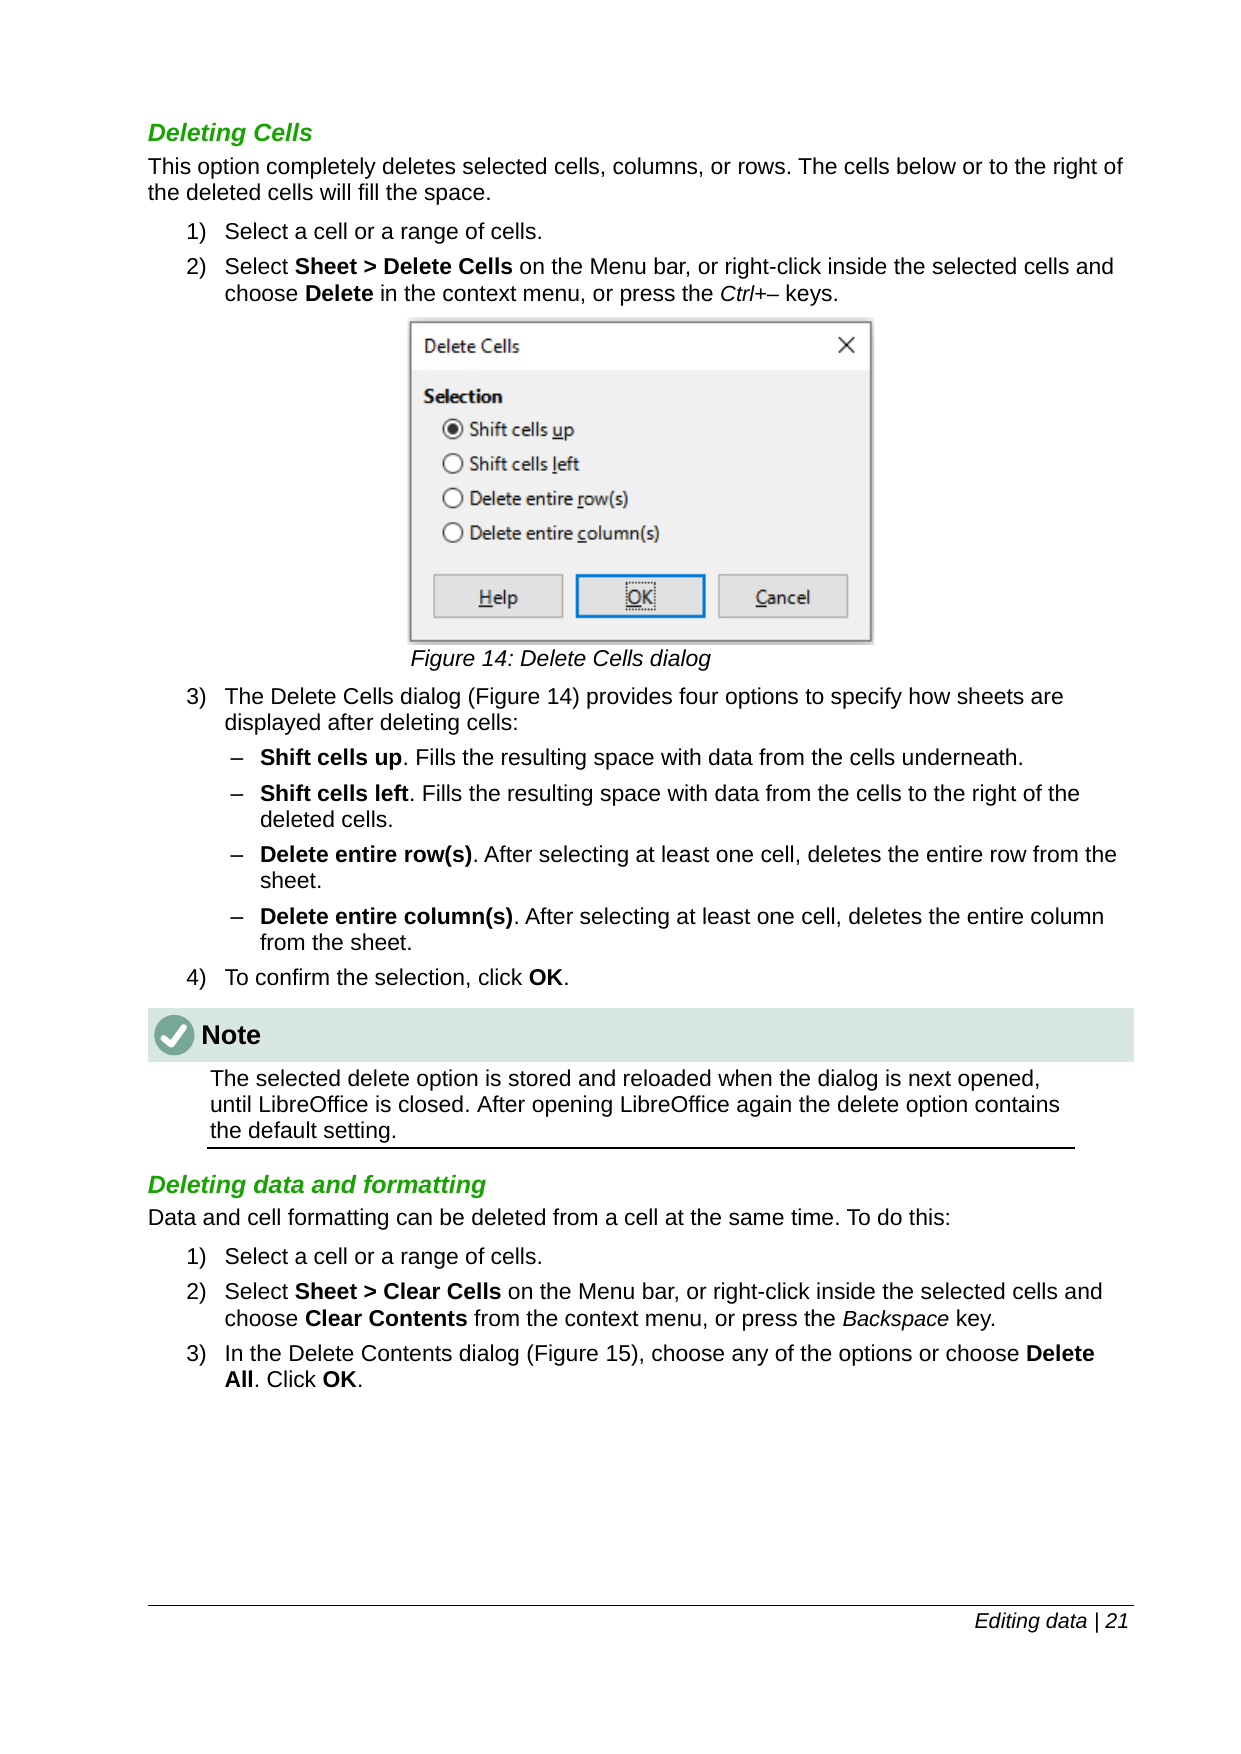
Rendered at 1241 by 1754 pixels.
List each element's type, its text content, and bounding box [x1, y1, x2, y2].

text This option completely deletes selected cells, columns, or rows. The cells below or to the right of the deleted cells will fill the space. [148, 153, 1134, 206]
subtitle Deleting data and formatting [148, 1169, 1134, 1198]
list Shift cells left. Fills the resulting space with data from the cells to the right of the deleted cells. [230, 779, 1134, 832]
list Select a cell or a range of cells. [207, 1243, 1134, 1269]
list Select Sheet > Clear Cells on the Menu bar, or right-click inside the selected cells and choose Clear Contents from the context menu, or press the Backspace key. [207, 1278, 1134, 1331]
subtitle Note [148, 1008, 1134, 1062]
list Delete entire row(s). After selecting at least one cell, deletes the entire row from the sheet. [230, 841, 1134, 894]
text Figure 14: Delete Cells dialog [410, 645, 871, 671]
text The selected delete option is stored and reloaded when the dialog is next opened, until LibreOffice is closed. After opening LibreOffice again the delete option contains the default setting. [207, 1062, 1075, 1147]
list The Delete Cells dialog (Figure 14) provides four options to specify how sheets are displayed after deleting cells: [207, 683, 1134, 736]
list In the Delete Contents dialog (Figure 15), choose any of the options or choose Delete All. Click OK. [207, 1340, 1134, 1393]
list Delete entire column(s). After selecting at least one cell, deletes the entire column from the sheet. [230, 903, 1134, 955]
list Select a cell or a range of cells. [207, 218, 1134, 244]
list Shift cells up. Fills the resulting space with data from the cells underneath. [230, 744, 1134, 771]
list To confirm the selection, click OK. [207, 964, 1134, 991]
picture [407, 317, 875, 645]
list Select Sheet > Delete Cells on the Menu bar, or right-click inside the selected cells and choose Delete in the context menu, or press the Ctrl+– keys. [207, 253, 1134, 306]
list Data and cell formatting can be deleted from a cell at the same time. To do this: [148, 1204, 1134, 1231]
subtitle Deleting Cells [148, 118, 1134, 147]
